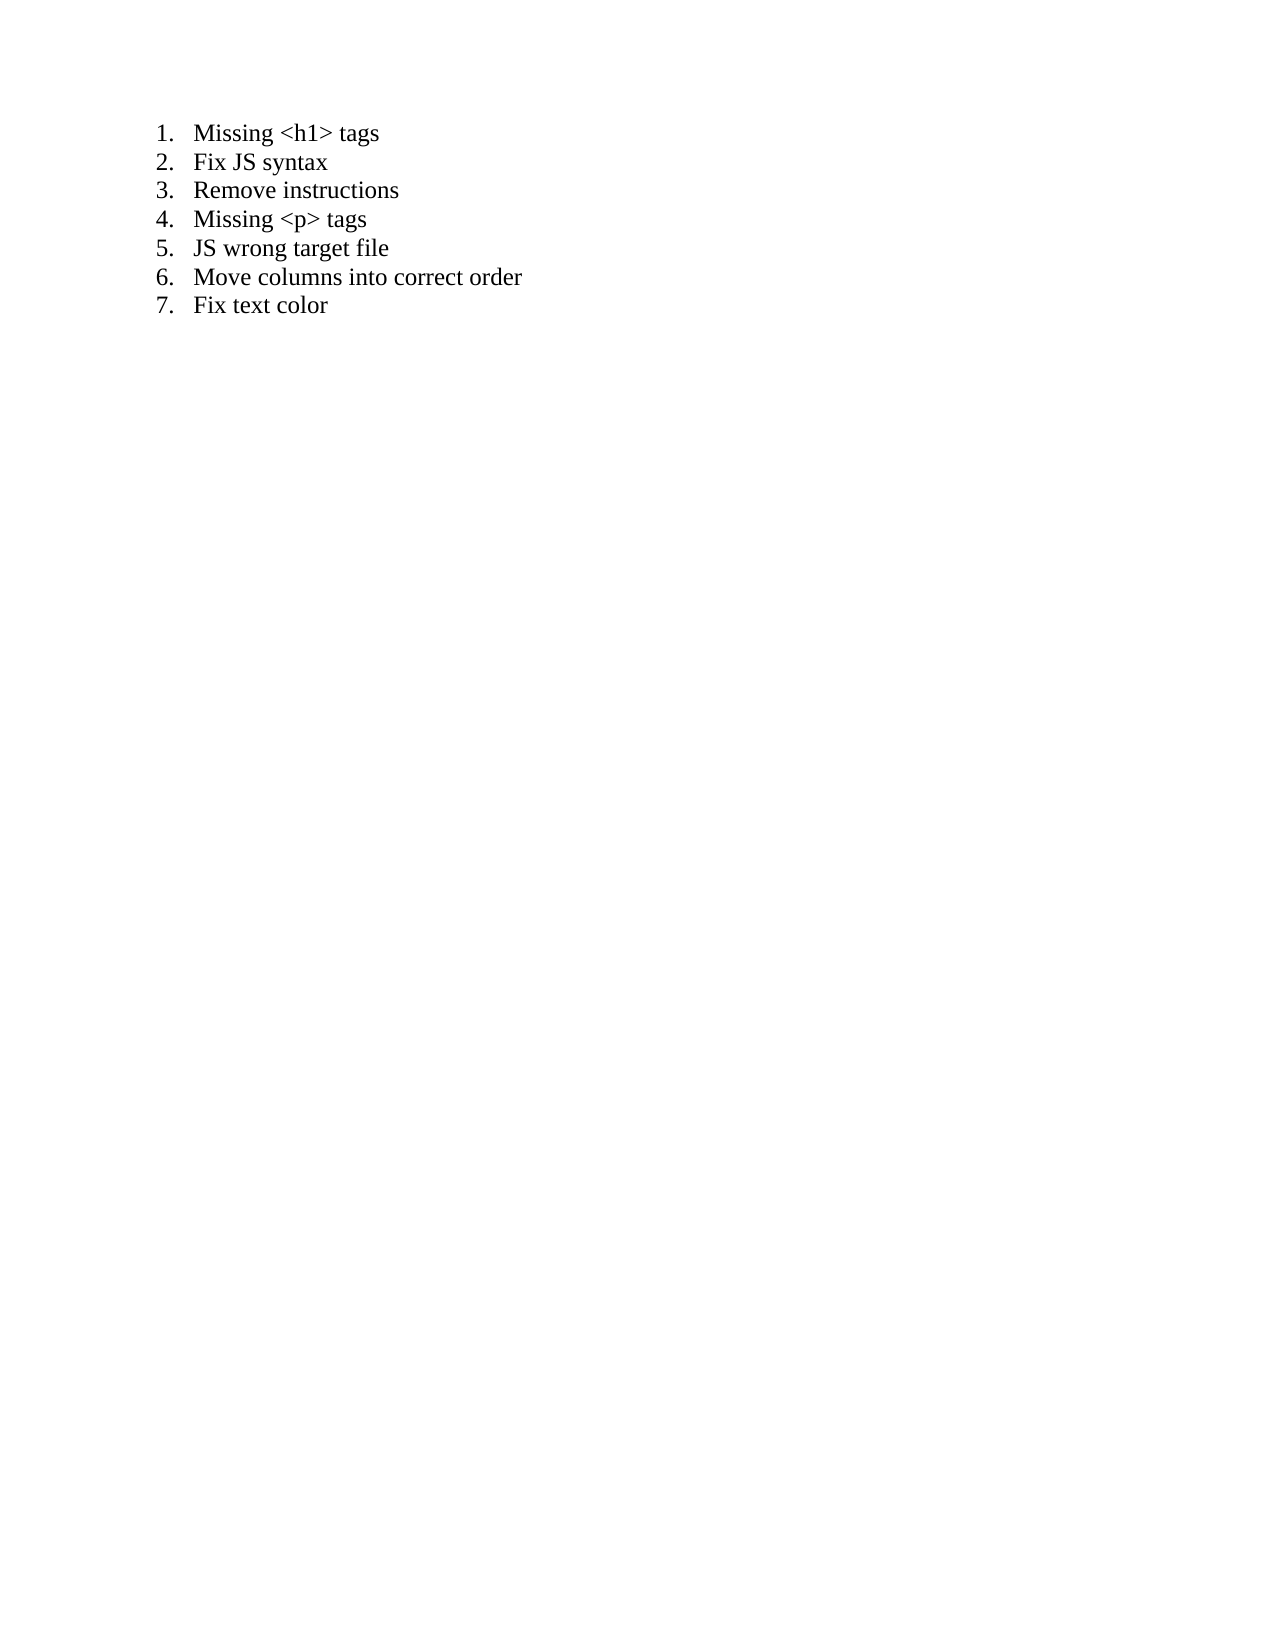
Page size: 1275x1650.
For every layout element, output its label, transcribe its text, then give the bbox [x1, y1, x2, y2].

list Move columns into correct order [156, 262, 1157, 291]
list Missing <p> tags [156, 204, 1157, 233]
list Fix text color [156, 291, 1157, 319]
list JS wrong target file [156, 233, 1157, 262]
list Remove instructions [156, 176, 1157, 204]
list Missing <h1> tags [156, 118, 1157, 147]
list Fix JS syntax [156, 147, 1157, 176]
